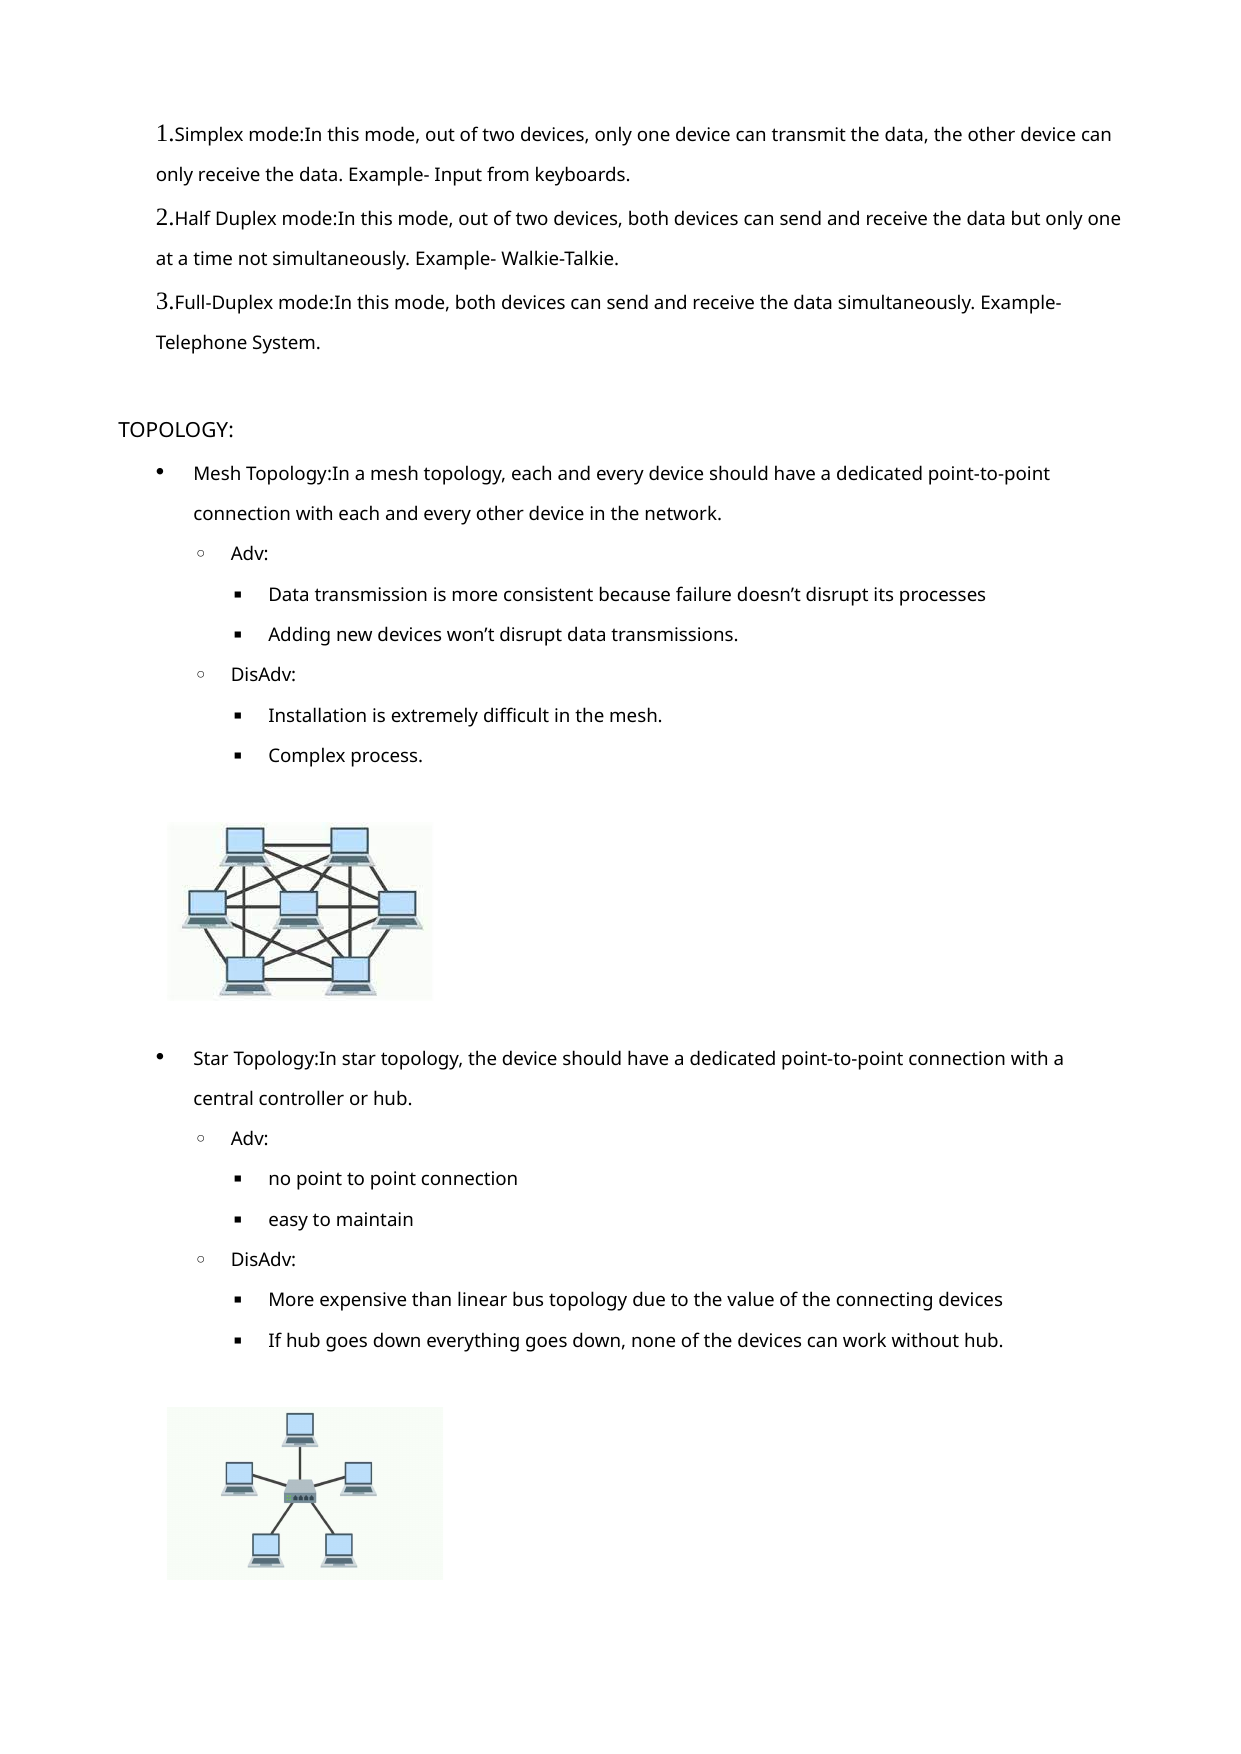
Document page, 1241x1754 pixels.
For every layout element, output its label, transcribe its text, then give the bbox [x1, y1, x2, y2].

list Adv: [193, 541, 1122, 566]
list Mesh Topology:In a mesh topology, each and every device should have a dedicated point-to-point connection with each and every other device in the network. [156, 460, 1122, 526]
list Half Duplex mode:In this mode, out of two devices, both devices can send and receive the data but only one at a time not simultaneously. Example- Walkie-Talkie. [156, 202, 1122, 271]
list Full-Duplex mode:In this mode, both devices can send and receive the data simultaneously. Example- Telephone System. [156, 286, 1122, 355]
list DisAdv: [193, 1246, 1122, 1272]
list Star Topology:In star topology, the device should have a dedicated point-to-point connection with a central controller or hub. [156, 1045, 1122, 1111]
list Installation is extremely difficult in the mesh. [231, 702, 1122, 727]
list DisAdv: [193, 662, 1122, 687]
picture [166, 1407, 444, 1580]
list Complex process. [231, 742, 1122, 768]
list If hub goes down everything goes down, none of the devices can work without hub. [231, 1327, 1122, 1352]
list Adv: [193, 1125, 1122, 1151]
list Data transmission is more consistent because failure doesn’t disrupt its processes [231, 581, 1122, 606]
list easy to maintain [231, 1206, 1122, 1232]
list More expensive than linear bus topology due to the value of the connecting devices [231, 1287, 1122, 1312]
picture [166, 822, 434, 1001]
text TOPOLOGY: [118, 415, 1122, 443]
list no point to point connection [231, 1166, 1122, 1191]
list Adding new devices won’t disrupt data transmissions. [231, 621, 1122, 647]
list Simplex mode:In this mode, out of two devices, only one device can transmit the data, the other device can only receive the data. Example- Input from keyboards. [156, 118, 1122, 187]
